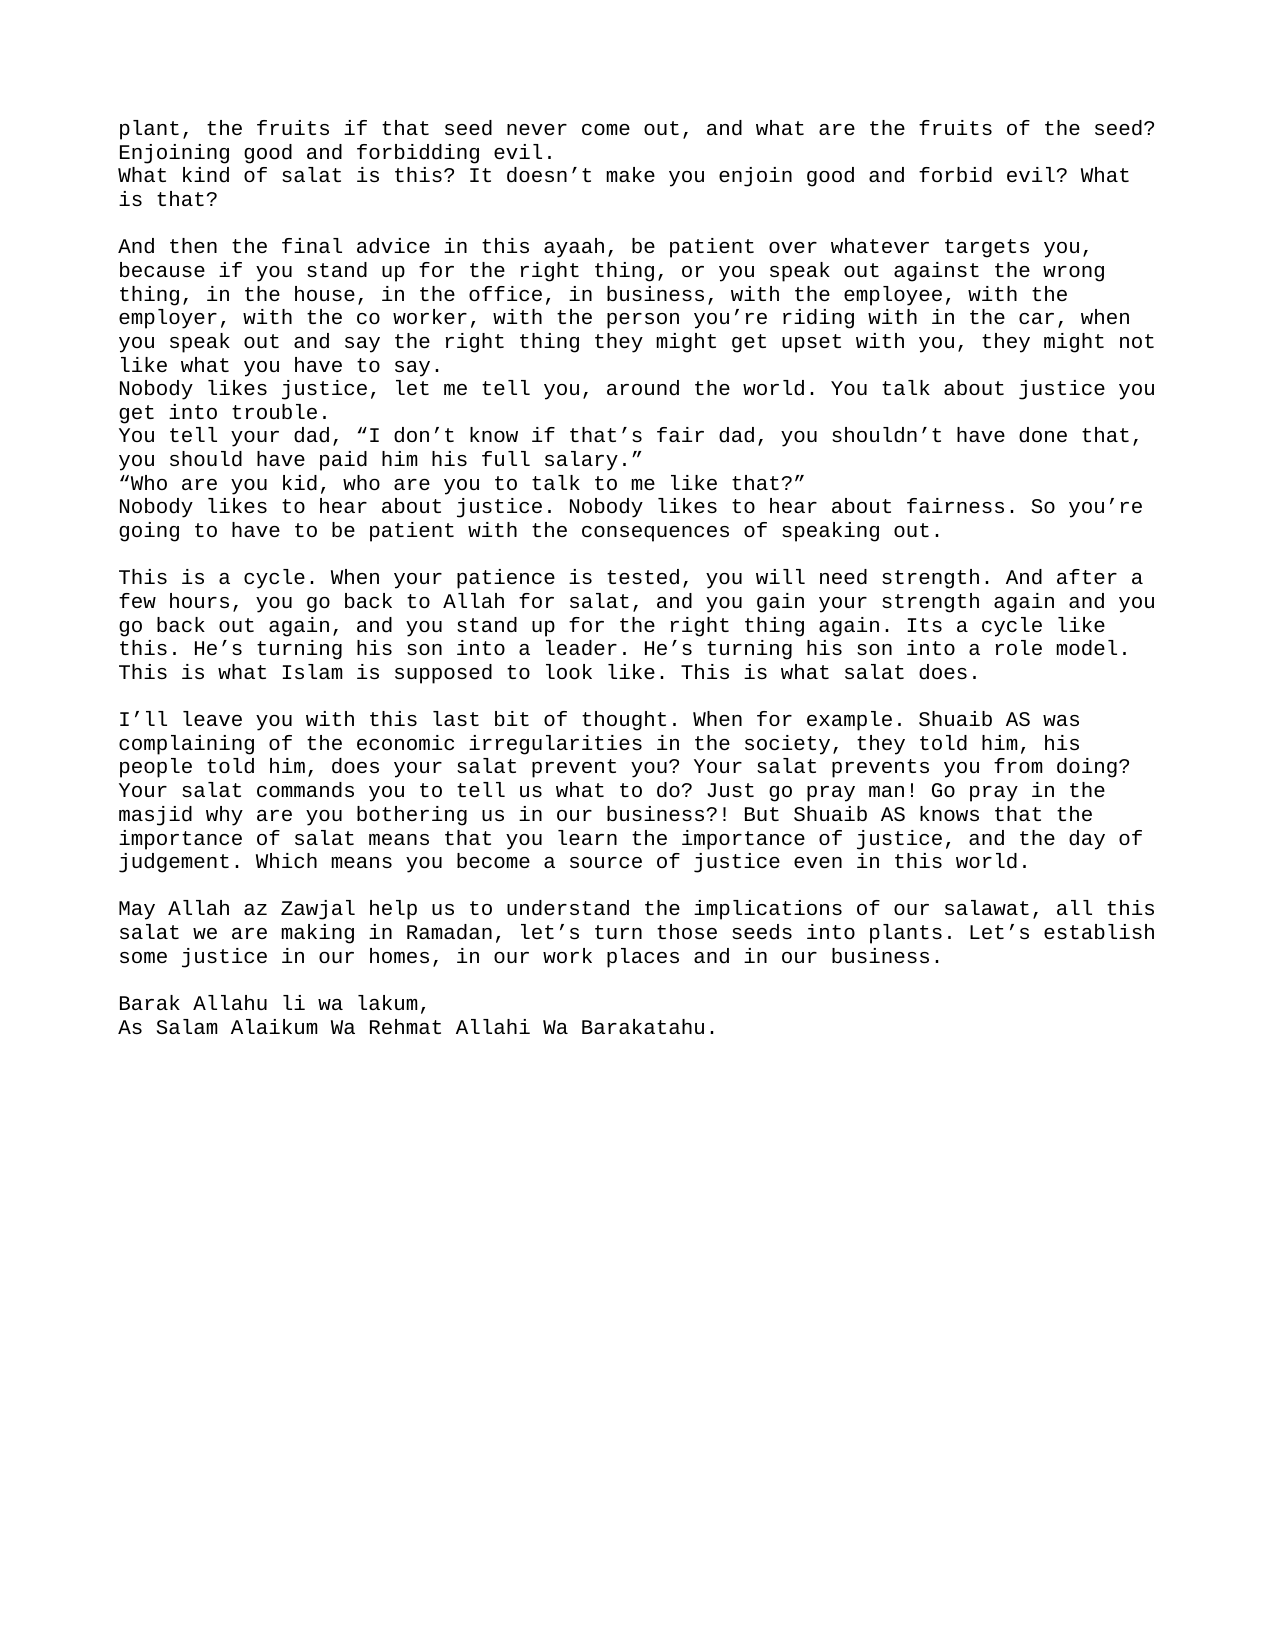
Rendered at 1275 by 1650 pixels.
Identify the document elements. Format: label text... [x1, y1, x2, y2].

text And then the final advice in this ayaah, be patient over whatever targets you, because if you stand up for the right thing, or you speak out against the wrong thing, in the house, in the office, in business, with the employee, with the employer, with the co worker, with the person you’re riding with in the car, when you speak out and say the right thing they might get upset with you, they might not like what you have to say. [118, 236, 1157, 378]
text Nobody likes justice, let me tell you, around the world. You talk about justice you get into trouble. [118, 378, 1157, 426]
text What kind of salat is this? It doesn’t make you enjoin good and forbid evil? What is that? [118, 165, 1157, 213]
text Nobody likes to hear about justice. Nobody likes to hear about fairness. So you’re going to have to be patient with the consequences of speaking out. [118, 496, 1157, 544]
text Enjoining good and forbidding evil. [118, 142, 1157, 165]
text You tell your dad, “I don’t know if that’s fair dad, you shouldn’t have done that, you should have paid him his full salary.” [118, 426, 1157, 473]
text “Who are you kid, who are you to talk to me like that?” [118, 473, 1157, 496]
text I’ll leave you with this last bit of thought. When for example. Shuaib AS was complaining of the economic irregularities in the society, they told him, his people told him, does your salat prevent you? Your salat prevents you from doing? Your salat commands you to tell us what to do? Just go pray man! Go pray in the masjid why are you bothering us in our business?! But Shuaib AS knows that the importance of salat means that you learn the importance of justice, and the day of judgement. Which means you become a source of justice even in this world. [118, 709, 1157, 875]
text Barak Allahu li wa lakum, [118, 993, 1157, 1017]
text plant, the fruits if that seed never come out, and what are the fruits of the seed? [118, 118, 1157, 142]
text As Salam Alaikum Wa Rehmat Allahi Wa Barakatahu. [118, 1017, 1157, 1040]
text May Allah az Zawjal help us to understand the implications of our salawat, all this salat we are making in Ramadan, let’s turn those seeds into plants. Let’s establish some justice in our homes, in our work places and in our business. [118, 898, 1157, 969]
text This is a cycle. When your patience is tested, you will need strength. And after a few hours, you go back to Allah for salat, and you gain your strength again and you go back out again, and you stand up for the right thing again. Its a cycle like this. He’s turning his son into a leader. He’s turning his son into a role model. This is what Islam is supposed to look like. This is what salat does. [118, 567, 1157, 686]
